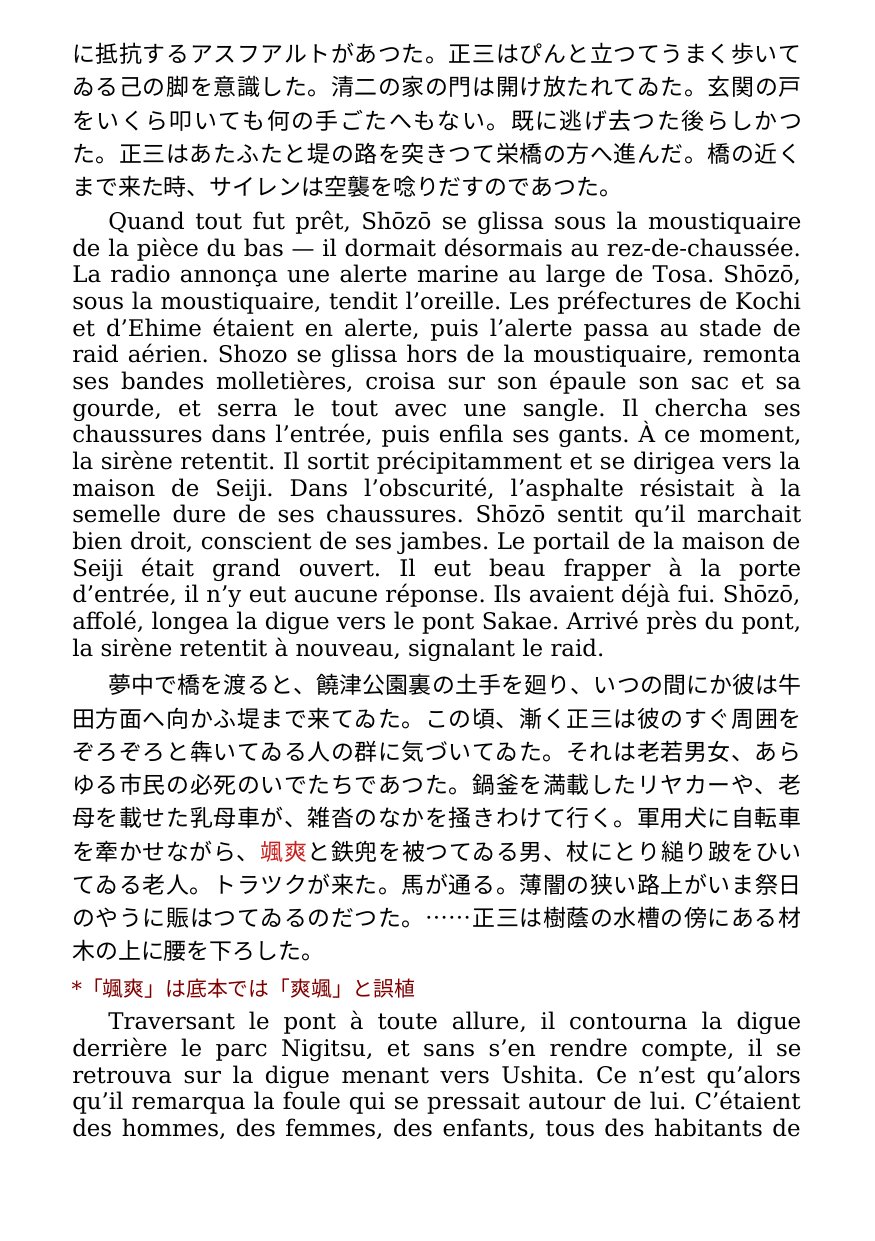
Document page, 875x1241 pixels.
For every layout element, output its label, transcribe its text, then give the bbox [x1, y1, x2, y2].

text *「颯爽」は底本では「爽颯」と誤植 [71, 972, 803, 1003]
text に抵抗するアスフアルトがあつた。正三はぴんと立つてうまく歩いてゐる己の脚を意識した。清二の家の門は開け放たれてゐた。玄関の戸をいくら叩いても何の手ごたへもない。既に逃げ去つた後らしかつた。正三はあたふたと堤の路を突きつて栄橋の方へ進んだ。橋の近くまで来た時、サイレンは空襲を唸りだすのであつた。 [72, 36, 802, 202]
text Quand tout fut prêt, Shōzō se glissa sous la moustiquaire de la pièce du bas — il dormait désormais au rez-de-chaussée. La radio annonça une alerte marine au large de Tosa. Shōzō, sous la moustiquaire, tendit l’oreille. Les préfectures de Kochi et d’Ehime étaient en alerte, puis l’alerte passa au stade de raid aérien. Shozo se glissa hors de la moustiquaire, remonta ses bandes molletières, croisa sur son épaule son sac et sa gourde, et serra le tout avec une sangle. Il chercha ses chaussures dans l’entrée, puis enfila ses gants. À ce moment, la sirène retentit. Il sortit précipitamment et se dirigea vers la maison de Seiji. Dans l’obscurité, l’asphalte résistait à la semelle dure de ses chaussures. Shōzō sentit qu’il marchait bien droit, conscient de ses jambes. Le portail de la maison de Seiji était grand ouvert. Il eut beau frapper à la porte d’entrée, il n’y eut aucune réponse. Ils avaient déjà fui. Shōzō, affolé, longea la digue vers le pont Sakae. Arrivé près du pont, la sirène retentit à nouveau, signalant le raid. [72, 208, 802, 661]
text 夢中で橋を渡ると、饒津公園裏の土手を廻り、いつの間にか彼は牛田方面へ向かふ堤まで来てゐた。この頃、漸く正三は彼のすぐ周囲をぞろぞろと犇いてゐる人の群に気づいてゐた。それは老若男女、あらゆる市民の必死のいでたちであつた。鍋釜を満載したリヤカーや、老母を載せた乳母車が、雑沓のなかを掻きわけて行く。軍用犬に自転車を牽かせながら、颯爽と鉄兜を被つてゐる男、杖にとり縋り跛をひいてゐる老人。トラツクが来た。馬が通る。薄闇の狭い路上がいま祭日のやうに賑はつてゐるのだつた。……正三は樹蔭の水槽の傍にある材木の上に腰を下ろした。 [72, 667, 802, 966]
text Traversant le pont à toute allure, il contourna la digue derrière le parc Nigitsu, et sans s’en rendre compte, il se retrouva sur la digue menant vers Ushita. Ce n’est qu’alors qu’il remarqua la foule qui se pressait autour de lui. C’étaient des hommes, des femmes, des enfants, tous des habitants de [72, 1008, 802, 1142]
